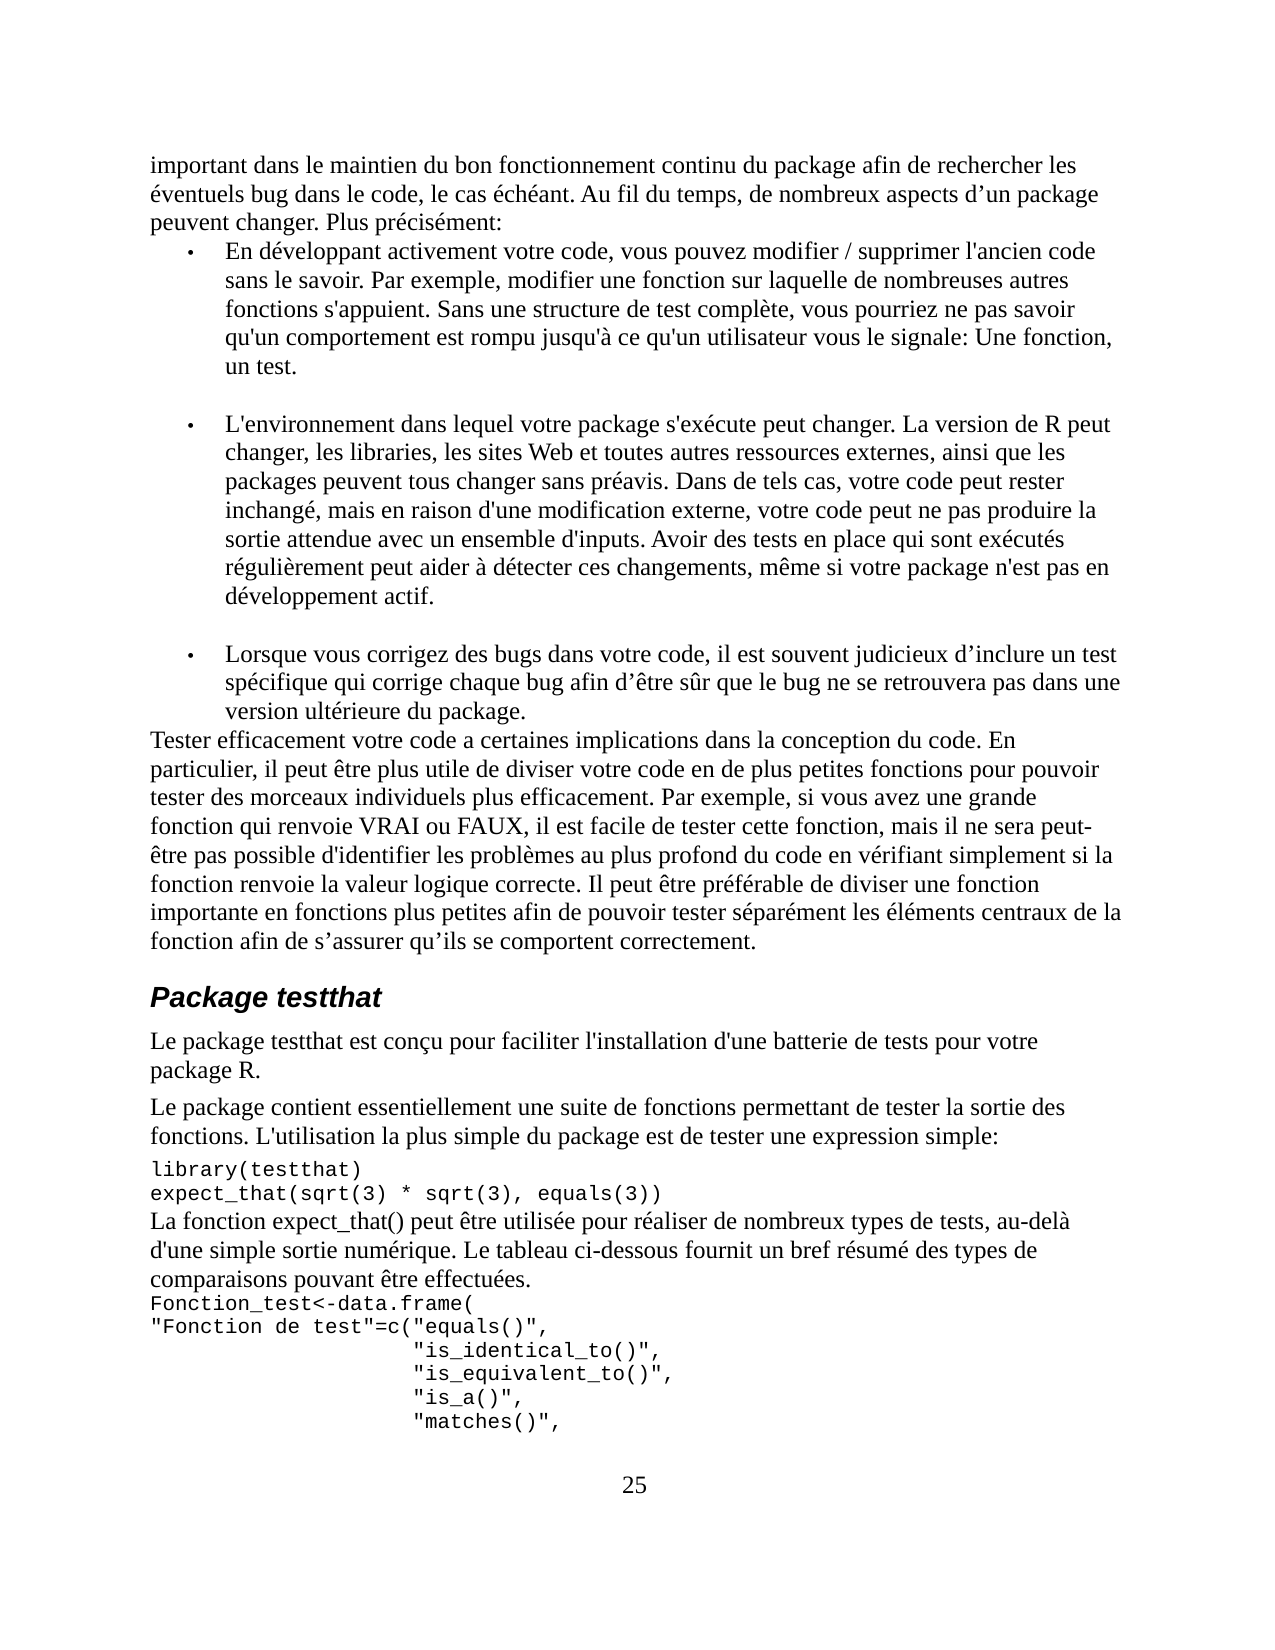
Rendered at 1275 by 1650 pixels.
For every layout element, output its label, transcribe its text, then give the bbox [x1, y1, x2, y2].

list Lorsque vous corrigez des bugs dans votre code, il est souvent judicieux d’inclure un test spécifique qui corrige chaque bug afin d’être sûr que le bug ne se retrouvera pas dans une version ultérieure du package. [187, 639, 1125, 725]
text "matches()", [150, 1411, 1125, 1434]
text library(testthat) [150, 1159, 1125, 1183]
text Fonction_test<-data.frame( [150, 1292, 1125, 1316]
text Le package testthat est conçu pour faciliter l'installation d'une batterie de tests pour votre package R. [150, 1026, 1125, 1083]
text "is_equivalent_to()", [150, 1363, 1125, 1387]
text expect_that(sqrt(3) * sqrt(3), equals(3)) [150, 1183, 1125, 1206]
list L'environnement dans lequel votre package s'exécute peut changer. La version de R peut changer, les libraries, les sites Web et toutes autres ressources externes, ainsi que les packages peuvent tous changer sans préavis. Dans de tels cas, votre code peut rester inchangé, mais en raison d'une modification externe, votre code peut ne pas produire la sortie attendue avec un ensemble d'inputs. Avoir des tests en place qui sont exécutés régulièrement peut aider à détecter ces changements, même si votre package n'est pas en développement actif. [187, 409, 1125, 639]
text La fonction expect_that() peut être utilisée pour réaliser de nombreux types de tests, au-delà d'une simple sortie numérique. Le tableau ci-dessous fournit un bref résumé des types de comparaisons pouvant être effectuées. [150, 1206, 1125, 1292]
subtitle Package testthat [150, 980, 1125, 1013]
text "Fonction de test"=c("equals()", [150, 1316, 1125, 1340]
text important dans le maintien du bon fonctionnement continu du package afin de rechercher les éventuels bug dans le code, le cas échéant. Au fil du temps, de nombreux aspects d’un package peuvent changer. Plus précisément: [150, 150, 1125, 236]
text Tester efficacement votre code a certaines implications dans la conception du code. En particulier, il peut être plus utile de diviser votre code en de plus petites fonctions pour pouvoir tester des morceaux individuels plus efficacement. Par exemple, si vous avez une grande fonction qui renvoie VRAI ou FAUX, il est facile de tester cette fonction, mais il ne sera peut-être pas possible d'identifier les problèmes au plus profond du code en vérifiant simplement si la fonction renvoie la valeur logique correcte. Il peut être préférable de diviser une fonction importante en fonctions plus petites afin de pouvoir tester séparément les éléments centraux de la fonction afin de s’assurer qu’ils se comportent correctement. [150, 725, 1125, 955]
text "is_a()", [150, 1387, 1125, 1411]
list En développant activement votre code, vous pouvez modifier / supprimer l'ancien code sans le savoir. Par exemple, modifier une fonction sur laquelle de nombreuses autres fonctions s'appuient. Sans une structure de test complète, vous pourriez ne pas savoir qu'un comportement est rompu jusqu'à ce qu'un utilisateur vous le signale: Une fonction, un test. [187, 236, 1125, 409]
text Le package contient essentiellement une suite de fonctions permettant de tester la sortie des fonctions. L'utilisation la plus simple du package est de tester une expression simple: [150, 1092, 1125, 1150]
text "is_identical_to()", [150, 1340, 1125, 1363]
